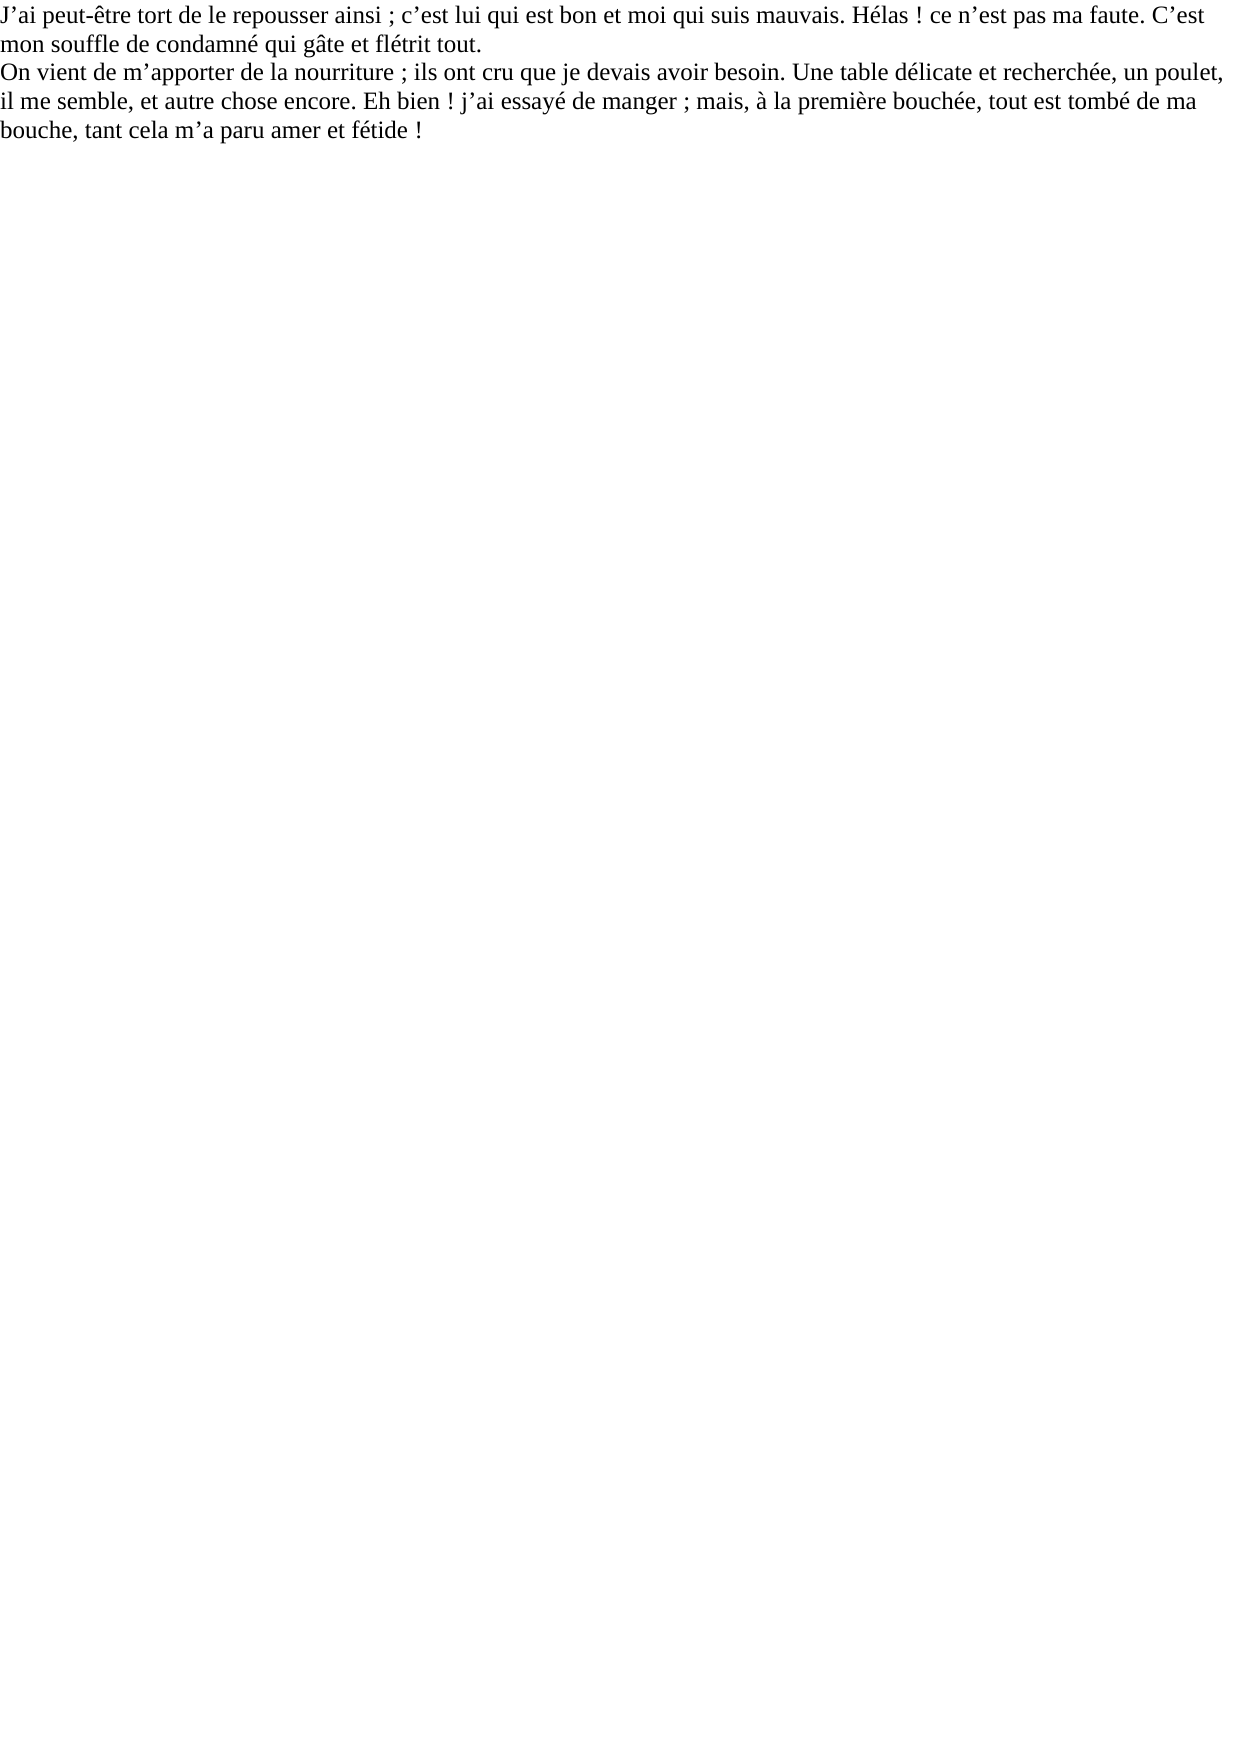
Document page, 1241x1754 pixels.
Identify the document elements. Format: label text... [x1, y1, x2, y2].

text J’ai peut-être tort de le repousser ainsi ; c’est lui qui est bon et moi qui suis mauvais. Hélas ! ce n’est pas ma faute. C’est mon souffle de condamné qui gâte et flétrit tout. [0, 0, 1240, 57]
text On vient de m’apporter de la nourriture ; ils ont cru que je devais avoir besoin. Une table délicate et recherchée, un poulet, il me semble, et autre chose encore. Eh bien ! j’ai essayé de manger ; mais, à la première bouchée, tout est tombé de ma bouche, tant cela m’a paru amer et fétide ! [0, 57, 1240, 144]
